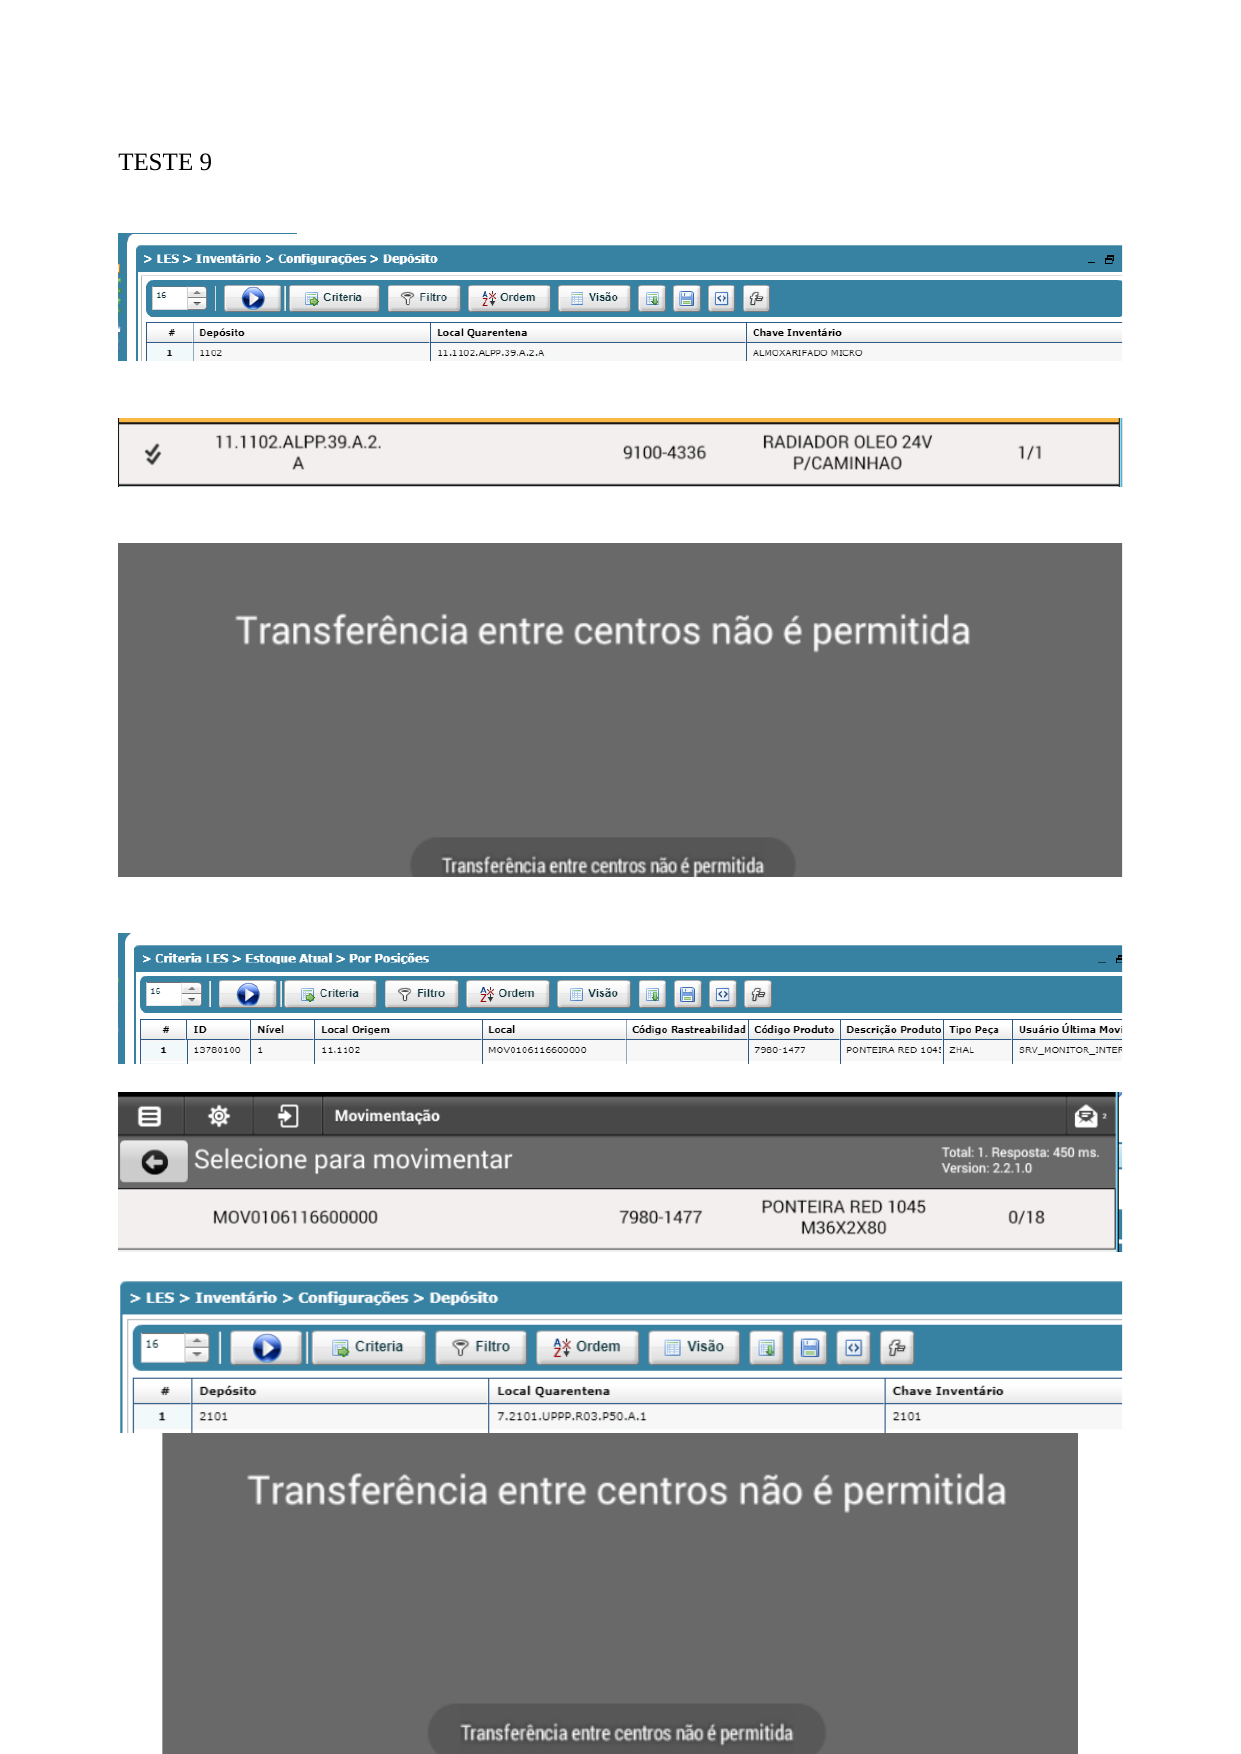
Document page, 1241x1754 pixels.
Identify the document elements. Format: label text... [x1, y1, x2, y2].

text TESTE 9 [118, 147, 1122, 176]
